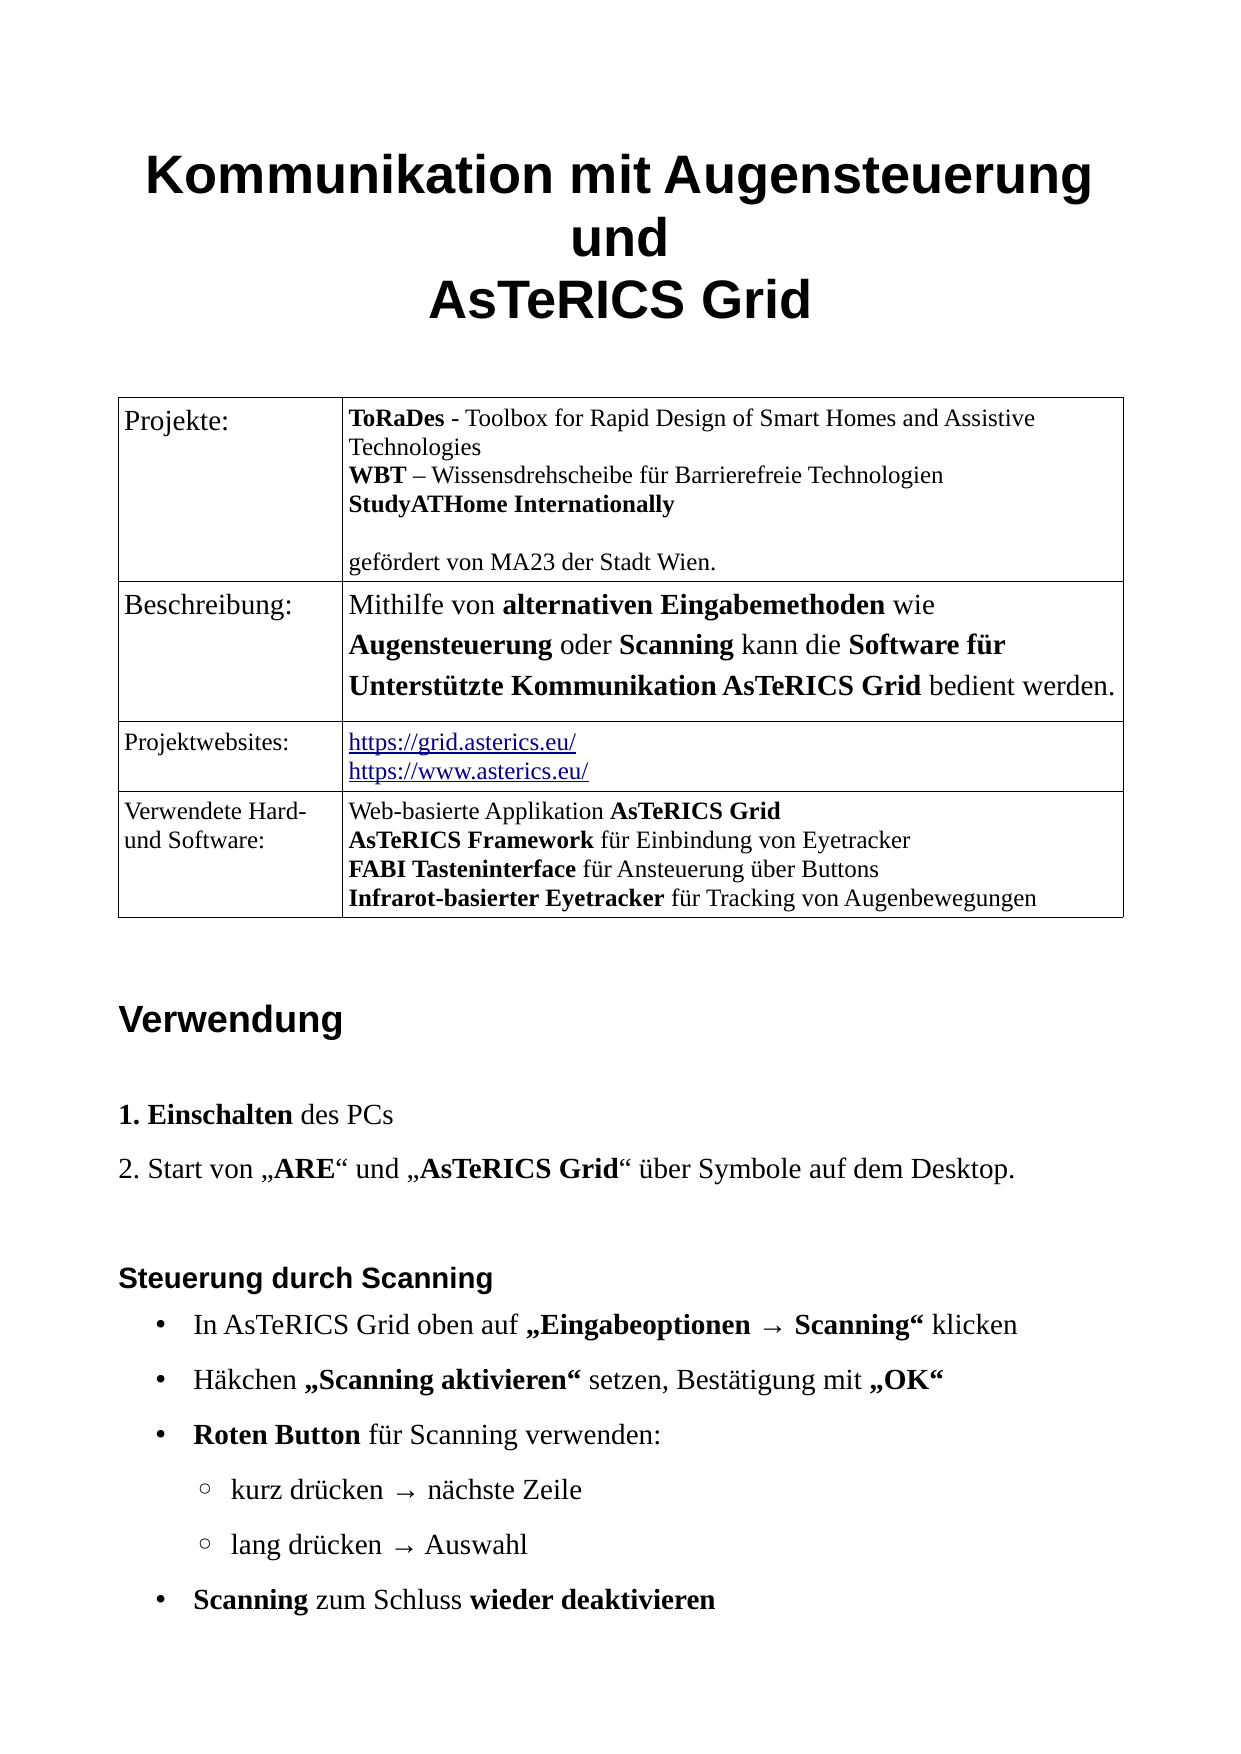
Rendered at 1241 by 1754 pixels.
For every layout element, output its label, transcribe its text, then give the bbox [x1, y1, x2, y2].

list kurz drücken → nächste Zeile [193, 1472, 1122, 1506]
list Roten Button für Scanning verwenden: [156, 1417, 1122, 1451]
title Kommunikation mit Augensteuerung und AsTeRICS Grid [118, 143, 1122, 330]
table_cell https://grid.asterics.eu/ https://www.asterics.eu/ [343, 722, 1123, 791]
table_cell Verwendete Hard- und Software: [119, 792, 342, 917]
list lang drücken → Auswahl [193, 1527, 1122, 1561]
list Scanning zum Schluss wieder deaktivieren [156, 1582, 1122, 1616]
table_header ToRaDes - Toolbox for Rapid Design of Smart Homes and Assistive Technologies WBT – Wissensdrehscheibe für Barrierefreie Technologien StudyATHome Internationally gefördert von MA23 der Stadt Wien. [343, 398, 1123, 581]
text 2. Start von „ARE“ und „AsTeRICS Grid“ über Symbole auf dem Desktop. [118, 1152, 1122, 1225]
text 1. Einschalten des PCs [118, 1097, 1122, 1130]
list Häkchen „Scanning aktivieren“ setzen, Bestätigung mit „OK“ [156, 1362, 1122, 1396]
subtitle Steuerung durch Scanning [118, 1261, 1122, 1295]
table_header Projekte: [119, 398, 342, 581]
table_cell Mithilfe von alternativen Eingabemethoden wie Augensteuerung oder Scanning kann die Software für Unterstützte Kommunikation AsTeRICS Grid bedient werden. [343, 582, 1123, 721]
list In AsTeRICS Grid oben auf „Eingabeoptionen → Scanning“ klicken [156, 1307, 1122, 1341]
table_cell Web-basierte Applikation AsTeRICS Grid AsTeRICS Framework für Einbindung von Eyetracker FABI Tasteninterface für Ansteuerung über Buttons Infrarot-basierter Eyetracker für Tracking von Augenbewegungen [343, 792, 1123, 917]
subtitle Verwendung [118, 997, 1122, 1084]
table_cell Projektwebsites: [119, 722, 342, 791]
table_cell Beschreibung: [119, 582, 342, 721]
